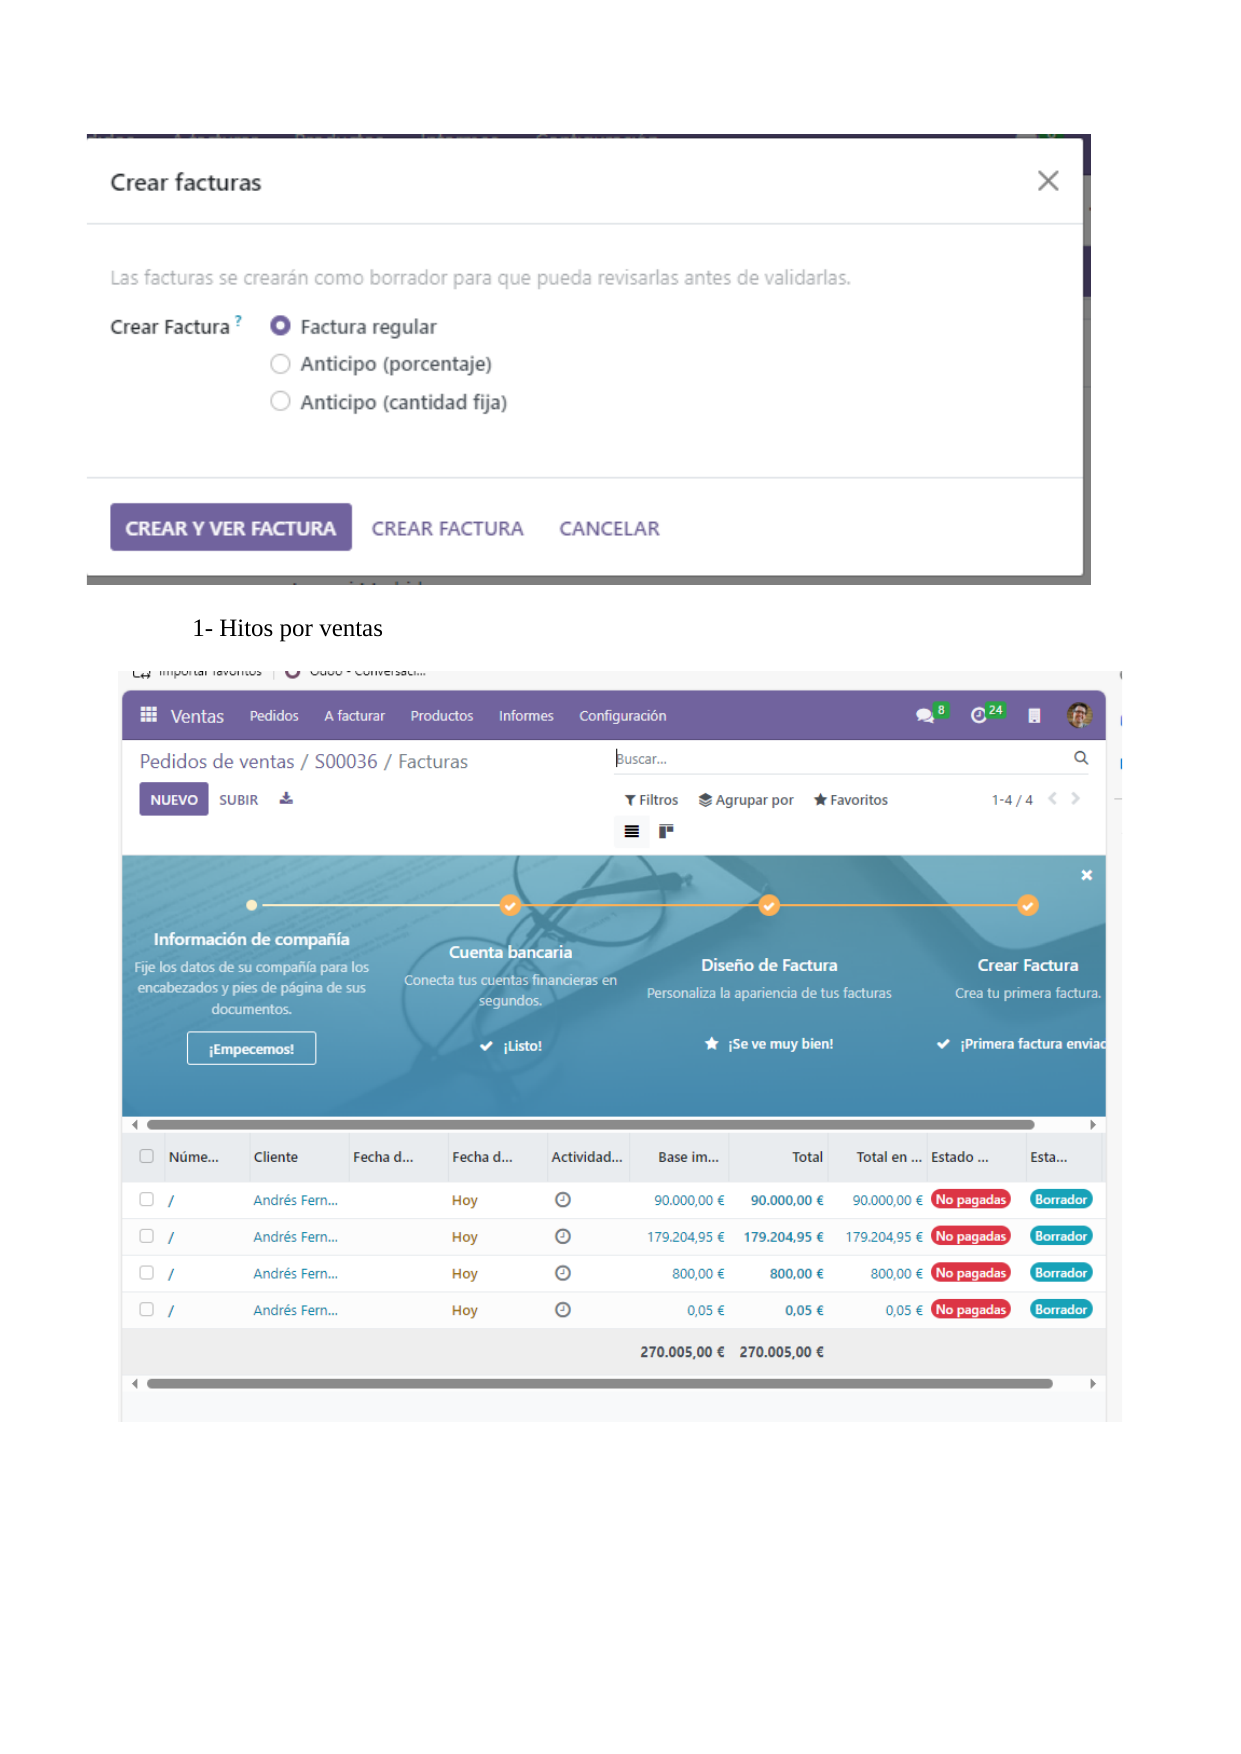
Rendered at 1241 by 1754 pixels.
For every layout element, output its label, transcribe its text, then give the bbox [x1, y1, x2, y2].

picture [118, 671, 1123, 1422]
picture [86, 134, 1091, 585]
text 1- Hitos por ventas [118, 613, 1122, 642]
